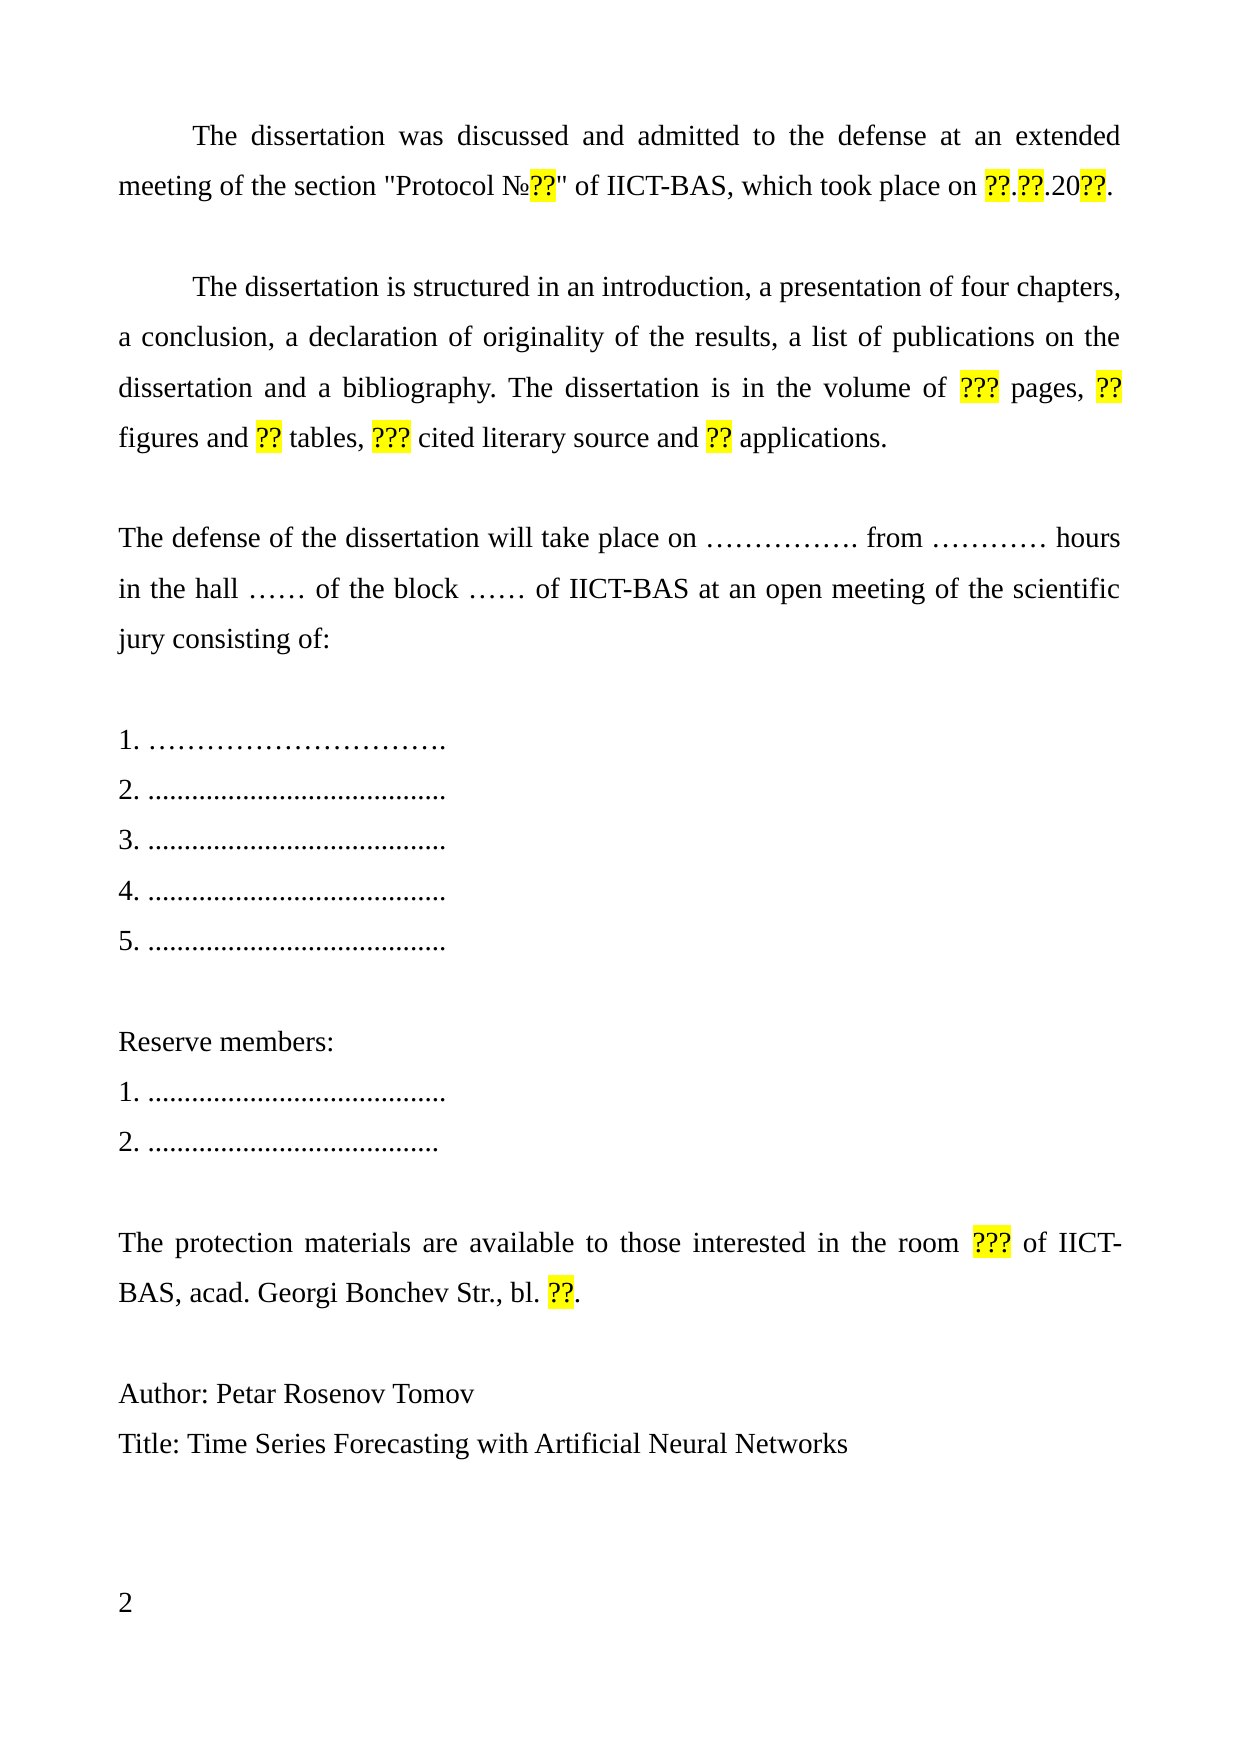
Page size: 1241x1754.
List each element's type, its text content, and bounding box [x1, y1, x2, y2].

text The dissertation is structured in an introduction, a presentation of four chapters, a conclusion, a declaration of originality of the results, a list of publications on the dissertation and a bibliography. The dissertation is in the volume of ??? pages, ?? figures and ?? tables, ??? cited literary source and ?? applications. [118, 269, 1122, 453]
text Title: Time Series Forecasting with Artificial Neural Networks [118, 1426, 1122, 1460]
text 4. ......................................... [118, 873, 1122, 906]
text 2. ......................................... [118, 772, 1122, 806]
text Author: Petar Rosenov Tomov [118, 1376, 1122, 1409]
text 1. …………………………. [118, 722, 1122, 755]
text 3. ......................................... [118, 822, 1122, 856]
text The protection materials are available to those interested in the room ??? of IICT-BAS, acad. Georgi Bonchev Str., bl. ??. [118, 1225, 1122, 1309]
text The defense of the dissertation will take place on ……………. from ………… hours in the hall …… of the block …… of IICT-BAS at an open meeting of the scientific jury consisting of: [118, 521, 1122, 655]
text 2. ........................................ [118, 1124, 1122, 1158]
text Reserve members: [118, 1024, 1122, 1057]
text 1. ......................................... [118, 1074, 1122, 1108]
text The dissertation was discussed and admitted to the defense at an extended meeting of the section "Protocol №??" of IICT-BAS, which took place on ??.??.20??. [118, 118, 1122, 202]
text 5. ......................................... [118, 923, 1122, 957]
